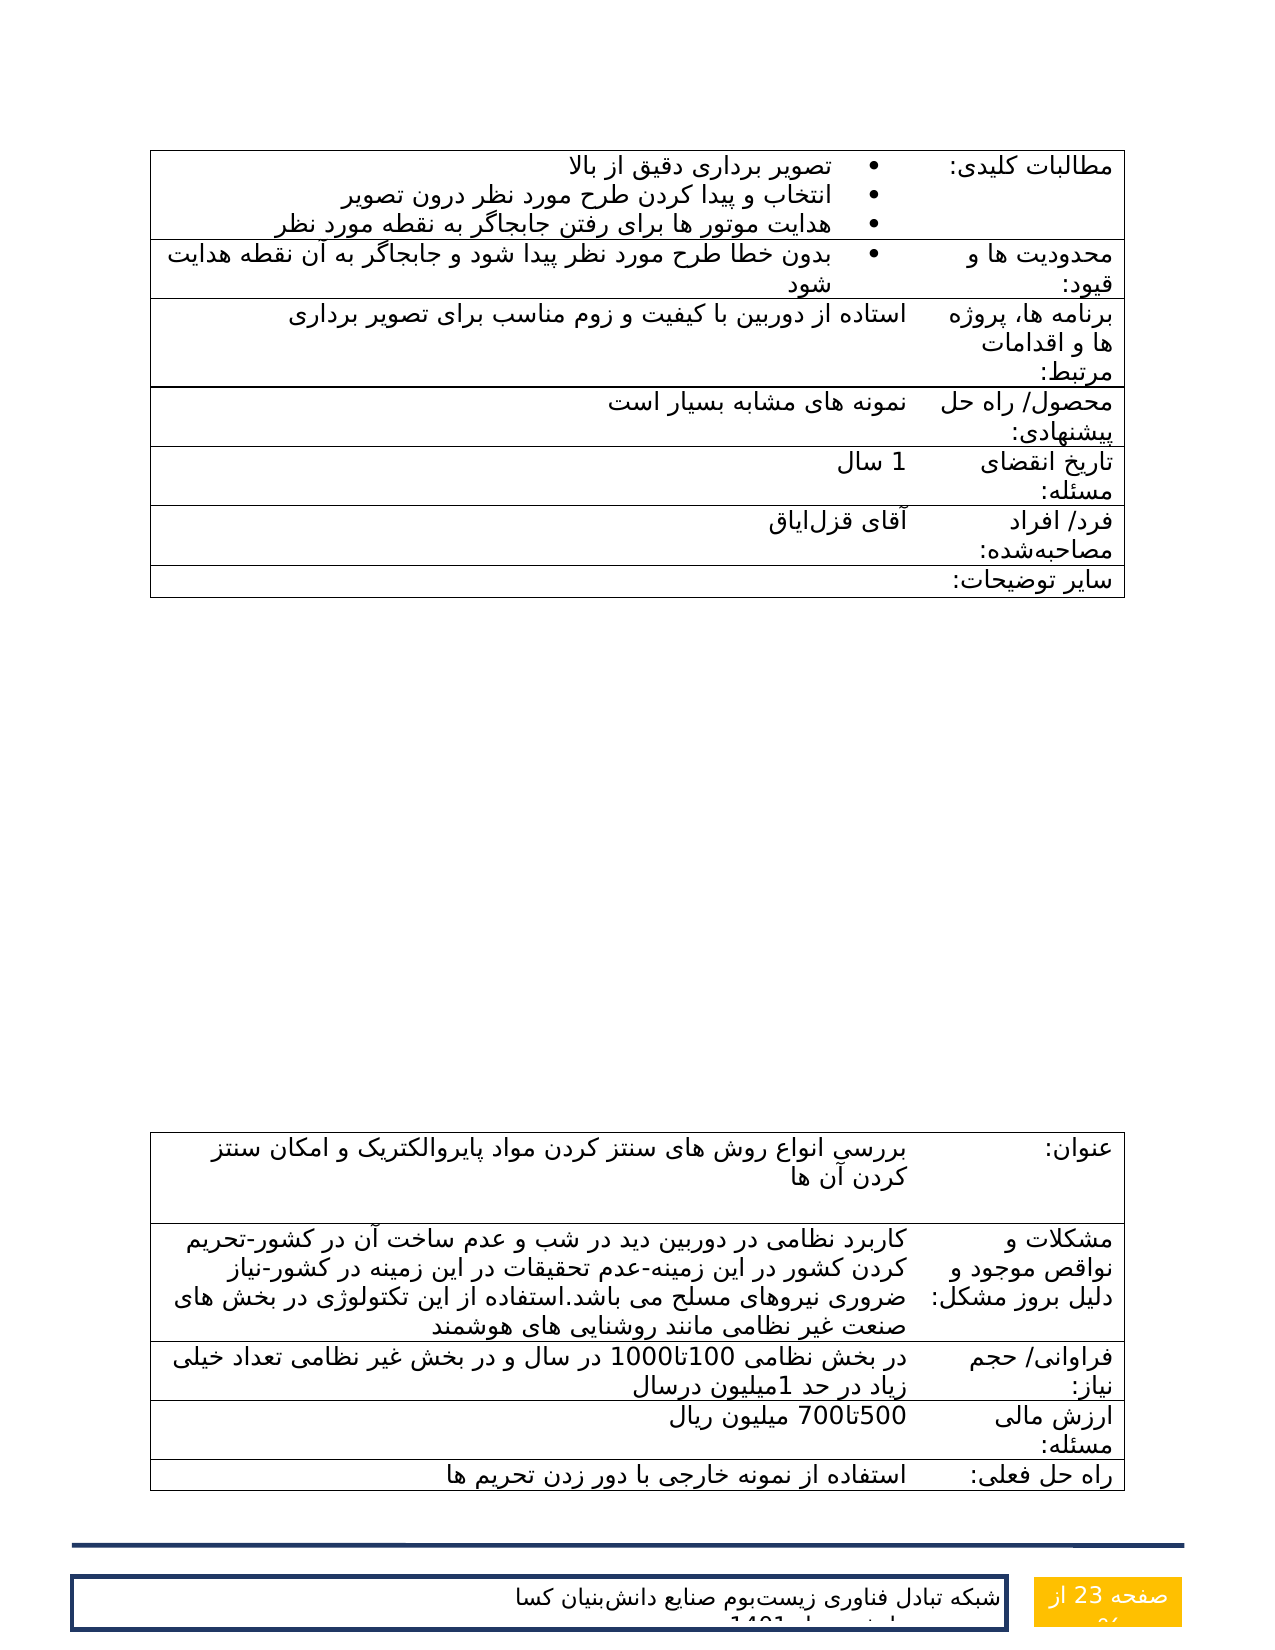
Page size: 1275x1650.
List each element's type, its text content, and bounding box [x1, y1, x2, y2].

table_cell مشکلات و نواقص موجود و دلیل بروز مشکل: [918, 1224, 1124, 1341]
table_cell نمونه های مشابه بسیار است [151, 388, 918, 446]
table_header عنوان: [918, 1133, 1124, 1223]
table_cell ارزش مالی مسئله: [918, 1401, 1124, 1459]
table_cell مطالبات کلیدی: [918, 151, 1124, 238]
table_cell تاریخ انقضای مسئله: [918, 447, 1124, 505]
table_cell استفاده از نمونه خارجی با دور زدن تحریم ها [151, 1460, 918, 1489]
table_cell استاده از دوربین با کیفیت و زوم مناسب برای تصویر برداری [151, 299, 918, 386]
table_cell برنامه ها، پروژه ها و اقدامات مرتبط: [918, 299, 1124, 386]
table_cell محصول/ راه حل پیشنهادی: [918, 388, 1124, 446]
table_cell راه حل فعلی: [918, 1460, 1124, 1489]
table_cell فرد/ افراد مصاحبه‌شده: [918, 506, 1124, 564]
table_cell 500تا700 میلیون ریال [151, 1401, 918, 1459]
table_header بررسی انواع روش های سنتز کردن مواد پایروالکتریک و امکان سنتز کردن آن ها [151, 1133, 918, 1223]
table_cell 1 سال [151, 447, 918, 505]
table_cell محدودیت ها و قیود: [918, 240, 1124, 298]
table_cell کاربرد نظامی در دوربین دید در شب و عدم ساخت آن در کشور-تحریم کردن کشور در این زمینه-عدم تحقیقات در این زمینه در کشور-نیاز ضروری نیروهای مسلح می باشد.استفاده از این تکتولوژی در بخش های صنعت غیر نظامی مانند روشنایی های هوشمند [151, 1224, 918, 1341]
table_cell فراوانی/ حجم نیاز: [918, 1342, 1124, 1400]
table_cell [151, 566, 918, 597]
table_cell تصویر برداری دقیق از بالا انتخاب و پیدا کردن طرح مورد نظر درون تصویر هدایت موتور ها برای رفتن جابجاگر به نقطه مورد نظر [151, 151, 918, 238]
table_cell آقای قزل‌ایاق [151, 506, 918, 564]
table_cell سایر توضیحات: [918, 566, 1124, 597]
table_cell بدون خطا طرح مورد نظر پیدا شود و جابجاگر به آن نقطه هدایت شود [151, 240, 918, 298]
table_cell در بخش نظامی 100تا1000 در سال و در بخش غیر نظامی تعداد خیلی زیاد در حد 1میلیون درسال [151, 1342, 918, 1400]
